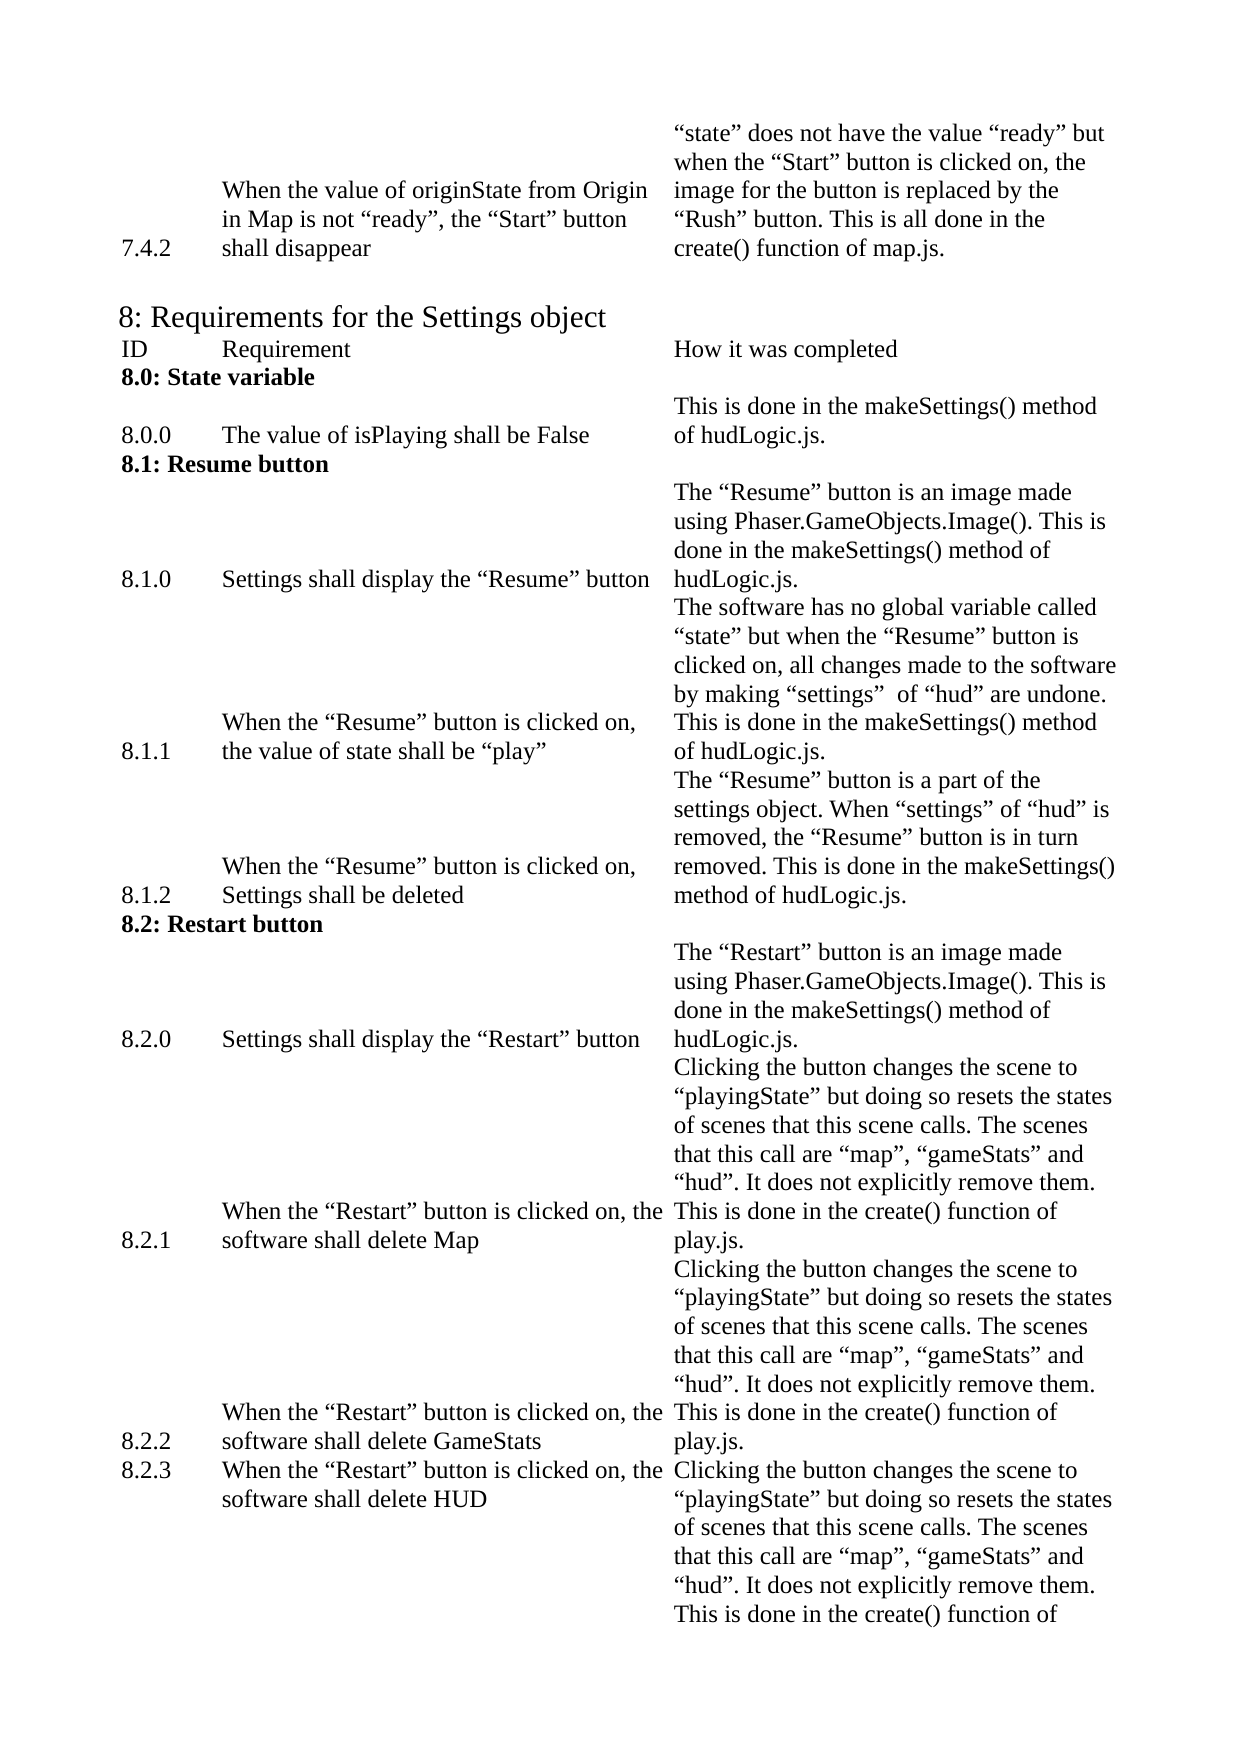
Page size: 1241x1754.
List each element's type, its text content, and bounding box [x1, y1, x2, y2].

table_cell 8.2.1 [118, 1053, 218, 1254]
table_cell 8.1.2 [118, 765, 218, 909]
table_cell 8.2: Restart button [118, 909, 1122, 937]
table_cell When the “Resume” button is clicked on, the value of state shall be “play” [219, 593, 670, 765]
table_cell 8.1: Resume button [118, 449, 1122, 477]
table_cell Clicking the button changes the scene to “playingState” but doing so resets the states of scenes that this scene calls. The scenes that this call are “map”, “gameStats” and “hud”. It does not explicitly remove them. This is done in the create() function of play.js. [670, 1053, 1122, 1254]
table_cell When the “Restart” button is clicked on, the software shall delete HUD [219, 1455, 670, 1627]
table_cell When the value of originState from Origin in Map is not “ready”, the “Start” button shall disappear [219, 118, 670, 262]
table_header ID [118, 334, 218, 362]
table_cell 8.2.0 [118, 938, 218, 1052]
table_cell The software has no global variable called “state” but when the “Resume” button is clicked on, all changes made to the software by making “settings” of “hud” are undone. This is done in the makeSettings() method of hudLogic.js. [670, 593, 1122, 765]
table_cell 8.2.2 [118, 1254, 218, 1455]
table_cell “state” does not have the value “ready” but when the “Start” button is clicked on, the image for the button is replaced by the “Rush” button. This is all done in the create() function of map.js. [670, 118, 1122, 262]
table_cell 8.0: State variable [118, 363, 1122, 391]
table_cell 8.2.3 [118, 1455, 218, 1627]
table_cell Clicking the button changes the scene to “playingState” but doing so resets the states of scenes that this scene calls. The scenes that this call are “map”, “gameStats” and “hud”. It does not explicitly remove them. This is done in the create() function of play.js. [670, 1254, 1122, 1455]
table_header Requirement [219, 334, 670, 362]
table_cell Clicking the button changes the scene to “playingState” but doing so resets the states of scenes that this scene calls. The scenes that this call are “map”, “gameStats” and “hud”. It does not explicitly remove them. This is done in the create() function of [670, 1455, 1122, 1627]
table_cell When the “Resume” button is clicked on, Settings shall be deleted [219, 765, 670, 909]
table_cell The value of isPlaying shall be False [219, 391, 670, 449]
text 8: Requirements for the Settings object [118, 298, 1122, 334]
table_cell 8.1.0 [118, 478, 218, 592]
table_cell The “Resume” button is a part of the settings object. When “settings” of “hud” is removed, the “Resume” button is in turn removed. This is done in the makeSettings() method of hudLogic.js. [670, 765, 1122, 909]
table_cell When the “Restart” button is clicked on, the software shall delete GameStats [219, 1254, 670, 1455]
table_cell 8.0.0 [118, 391, 218, 449]
table_header How it was completed [670, 334, 1122, 362]
table_cell 8.1.1 [118, 593, 218, 765]
table_cell Settings shall display the “Restart” button [219, 938, 670, 1052]
table_cell 7.4.2 [118, 118, 218, 262]
table_cell Settings shall display the “Resume” button [219, 478, 670, 592]
table_cell The “Resume” button is an image made using Phaser.GameObjects.Image(). This is done in the makeSettings() method of hudLogic.js. [670, 478, 1122, 592]
table_cell This is done in the makeSettings() method of hudLogic.js. [670, 391, 1122, 449]
table_cell When the “Restart” button is clicked on, the software shall delete Map [219, 1053, 670, 1254]
table_cell The “Restart” button is an image made using Phaser.GameObjects.Image(). This is done in the makeSettings() method of hudLogic.js. [670, 938, 1122, 1052]
